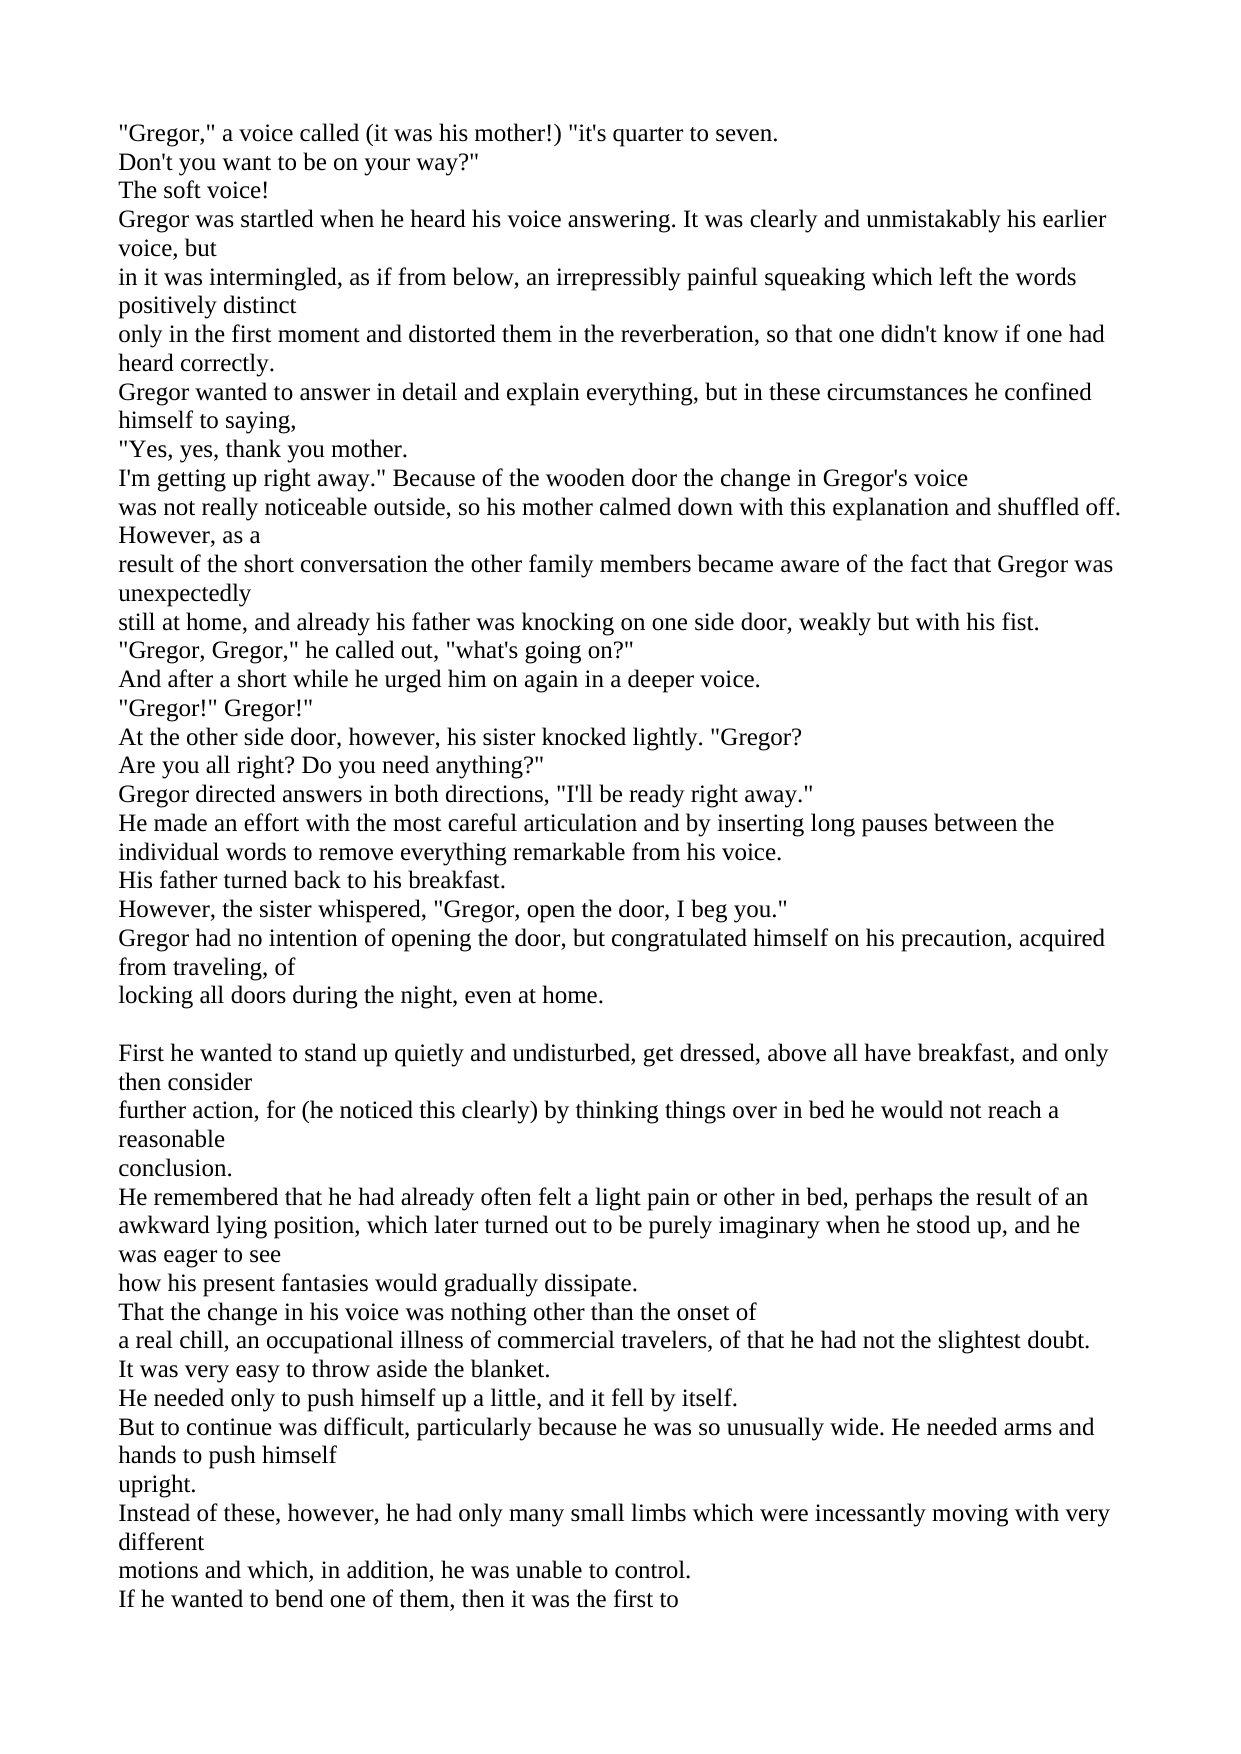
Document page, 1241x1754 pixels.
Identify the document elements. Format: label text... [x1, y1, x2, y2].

text awkward lying position, which later turned out to be purely imaginary when he stood up, and he was eager to see [118, 1211, 1122, 1268]
text If he wanted to bend one of them, then it was the first to [118, 1584, 1122, 1613]
text But to continue was difficult, particularly because he was so unusually wide. He needed arms and hands to push himself [118, 1412, 1122, 1469]
text motions and which, in addition, he was unable to control. [118, 1556, 1122, 1584]
text That the change in his voice was nothing other than the onset of [118, 1297, 1122, 1326]
text It was very easy to throw aside the blanket. [118, 1354, 1122, 1383]
text He made an effort with the most careful articulation and by inserting long pauses between the individual words to remove everything remarkable from his voice. [118, 808, 1122, 866]
text First he wanted to stand up quietly and undisturbed, get dressed, above all have breakfast, and only then consider [118, 1038, 1122, 1096]
text His father turned back to his breakfast. [118, 866, 1122, 894]
text a real chill, an occupational illness of commercial travelers, of that he had not the slightest doubt. [118, 1326, 1122, 1354]
text Gregor was startled when he heard his voice answering. It was clearly and unmistakably his earlier voice, but [118, 204, 1122, 262]
text "Gregor, Gregor," he called out, "what's going on?" [118, 636, 1122, 664]
text how his present fantasies would gradually dissipate. [118, 1268, 1122, 1297]
text Gregor wanted to answer in detail and explain everything, but in these circumstances he confined himself to saying, [118, 377, 1122, 434]
text "Yes, yes, thank you mother. [118, 434, 1122, 463]
text Gregor directed answers in both directions, "I'll be ready right away." [118, 779, 1122, 808]
text Gregor had no intention of opening the door, but congratulated himself on his precaution, acquired from traveling, of [118, 923, 1122, 981]
text Don't you want to be on your way?" [118, 147, 1122, 176]
text At the other side door, however, his sister knocked lightly. "Gregor? [118, 722, 1122, 751]
text in it was intermingled, as if from below, an irrepressibly painful squeaking which left the words positively distinct [118, 262, 1122, 319]
text conclusion. [118, 1153, 1122, 1182]
text locking all doors during the night, even at home. [118, 981, 1122, 1009]
text further action, for (he noticed this clearly) by thinking things over in bed he would not reach a reasonable [118, 1096, 1122, 1153]
text still at home, and already his father was knocking on one side door, weakly but with his fist. [118, 607, 1122, 636]
text And after a short while he urged him on again in a deeper voice. [118, 664, 1122, 693]
text He needed only to push himself up a little, and it fell by itself. [118, 1383, 1122, 1412]
text "Gregor!" Gregor!" [118, 693, 1122, 722]
text I'm getting up right away." Because of the wooden door the change in Gregor's voice [118, 463, 1122, 492]
text upright. [118, 1469, 1122, 1498]
text "Gregor," a voice called (it was his mother!) "it's quarter to seven. [118, 118, 1122, 147]
text However, as a [118, 521, 1122, 549]
text Instead of these, however, he had only many small limbs which were incessantly moving with very different [118, 1498, 1122, 1556]
text However, the sister whispered, "Gregor, open the door, I beg you." [118, 894, 1122, 923]
text only in the first moment and distorted them in the reverberation, so that one didn't know if one had heard correctly. [118, 319, 1122, 377]
text The soft voice! [118, 176, 1122, 204]
text was not really noticeable outside, so his mother calmed down with this explanation and shuffled off. [118, 492, 1122, 521]
text Are you all right? Do you need anything?" [118, 751, 1122, 779]
text result of the short conversation the other family members became aware of the fact that Gregor was unexpectedly [118, 549, 1122, 607]
text He remembered that he had already often felt a light pain or other in bed, perhaps the result of an [118, 1182, 1122, 1211]
